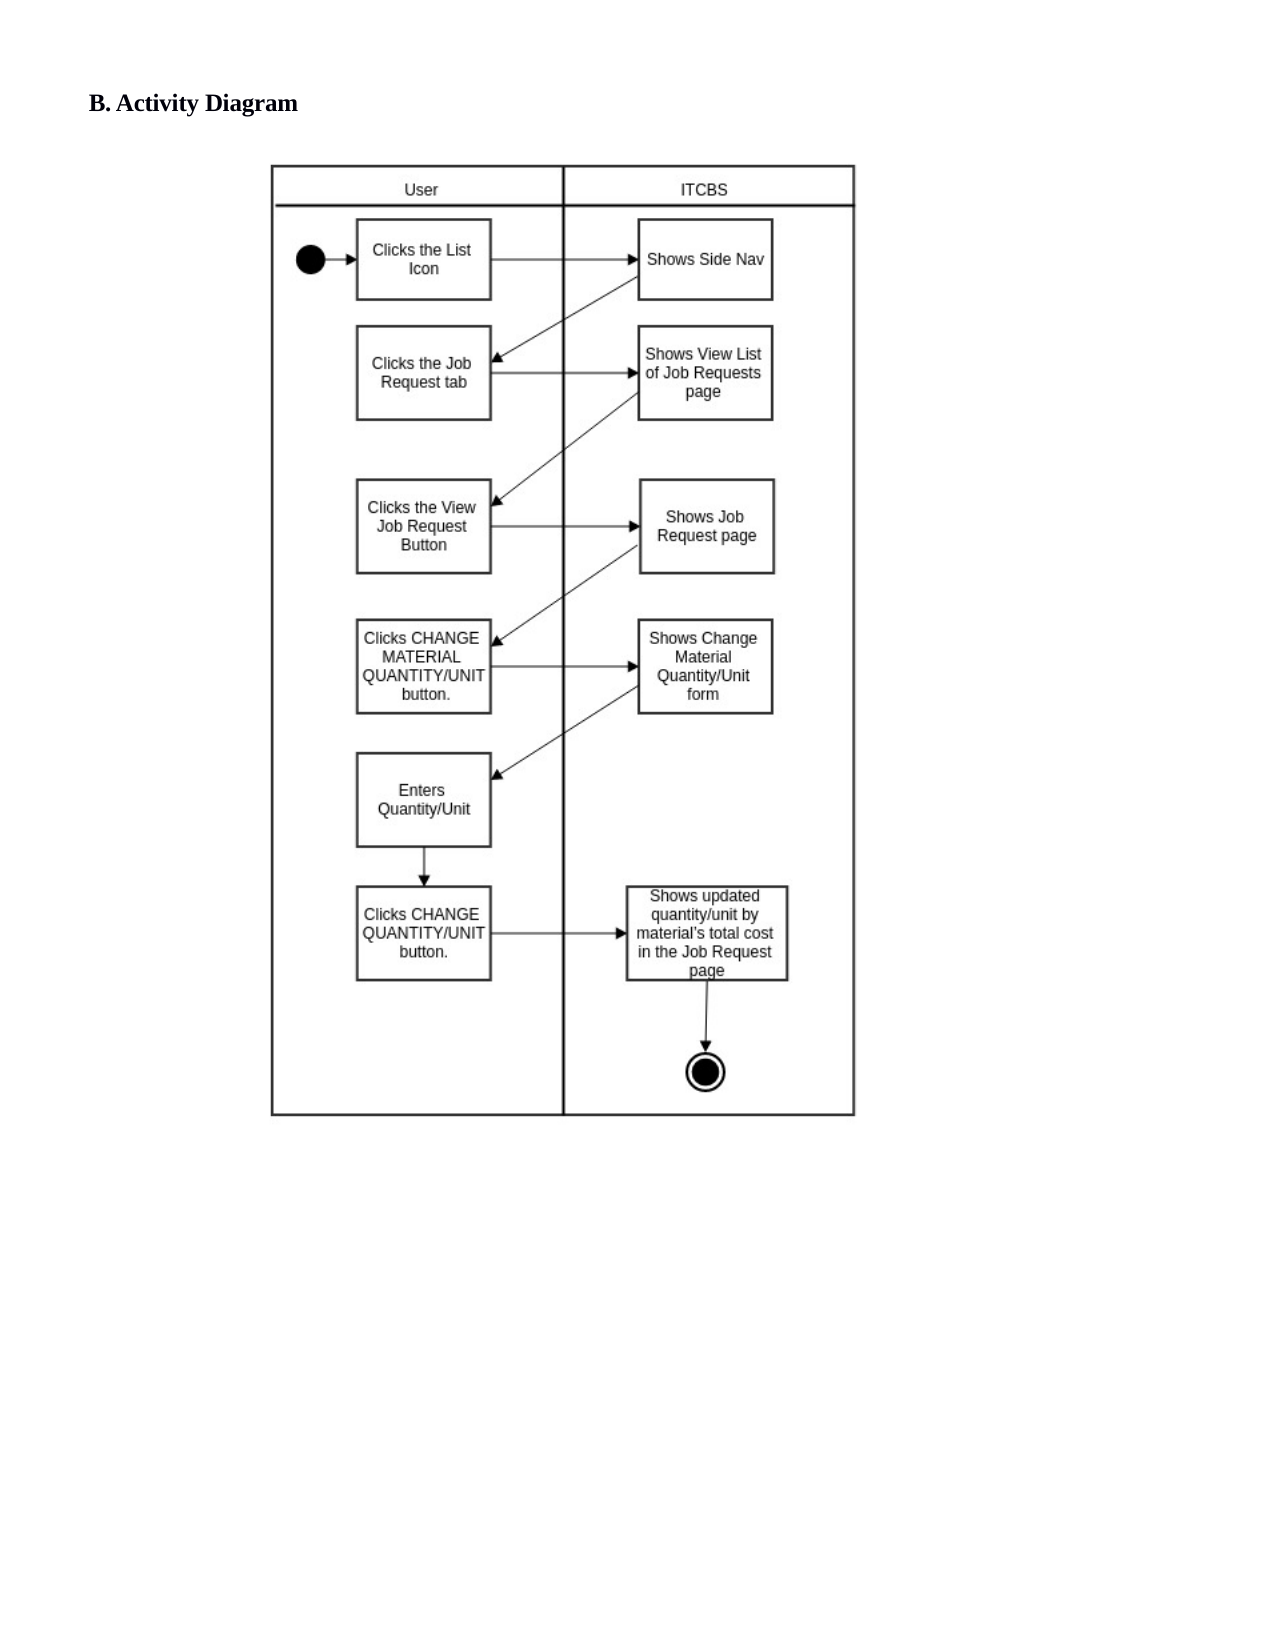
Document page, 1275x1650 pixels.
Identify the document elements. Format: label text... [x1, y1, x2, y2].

text B. Activity Diagram [88, 88, 1186, 117]
picture [255, 153, 875, 1132]
